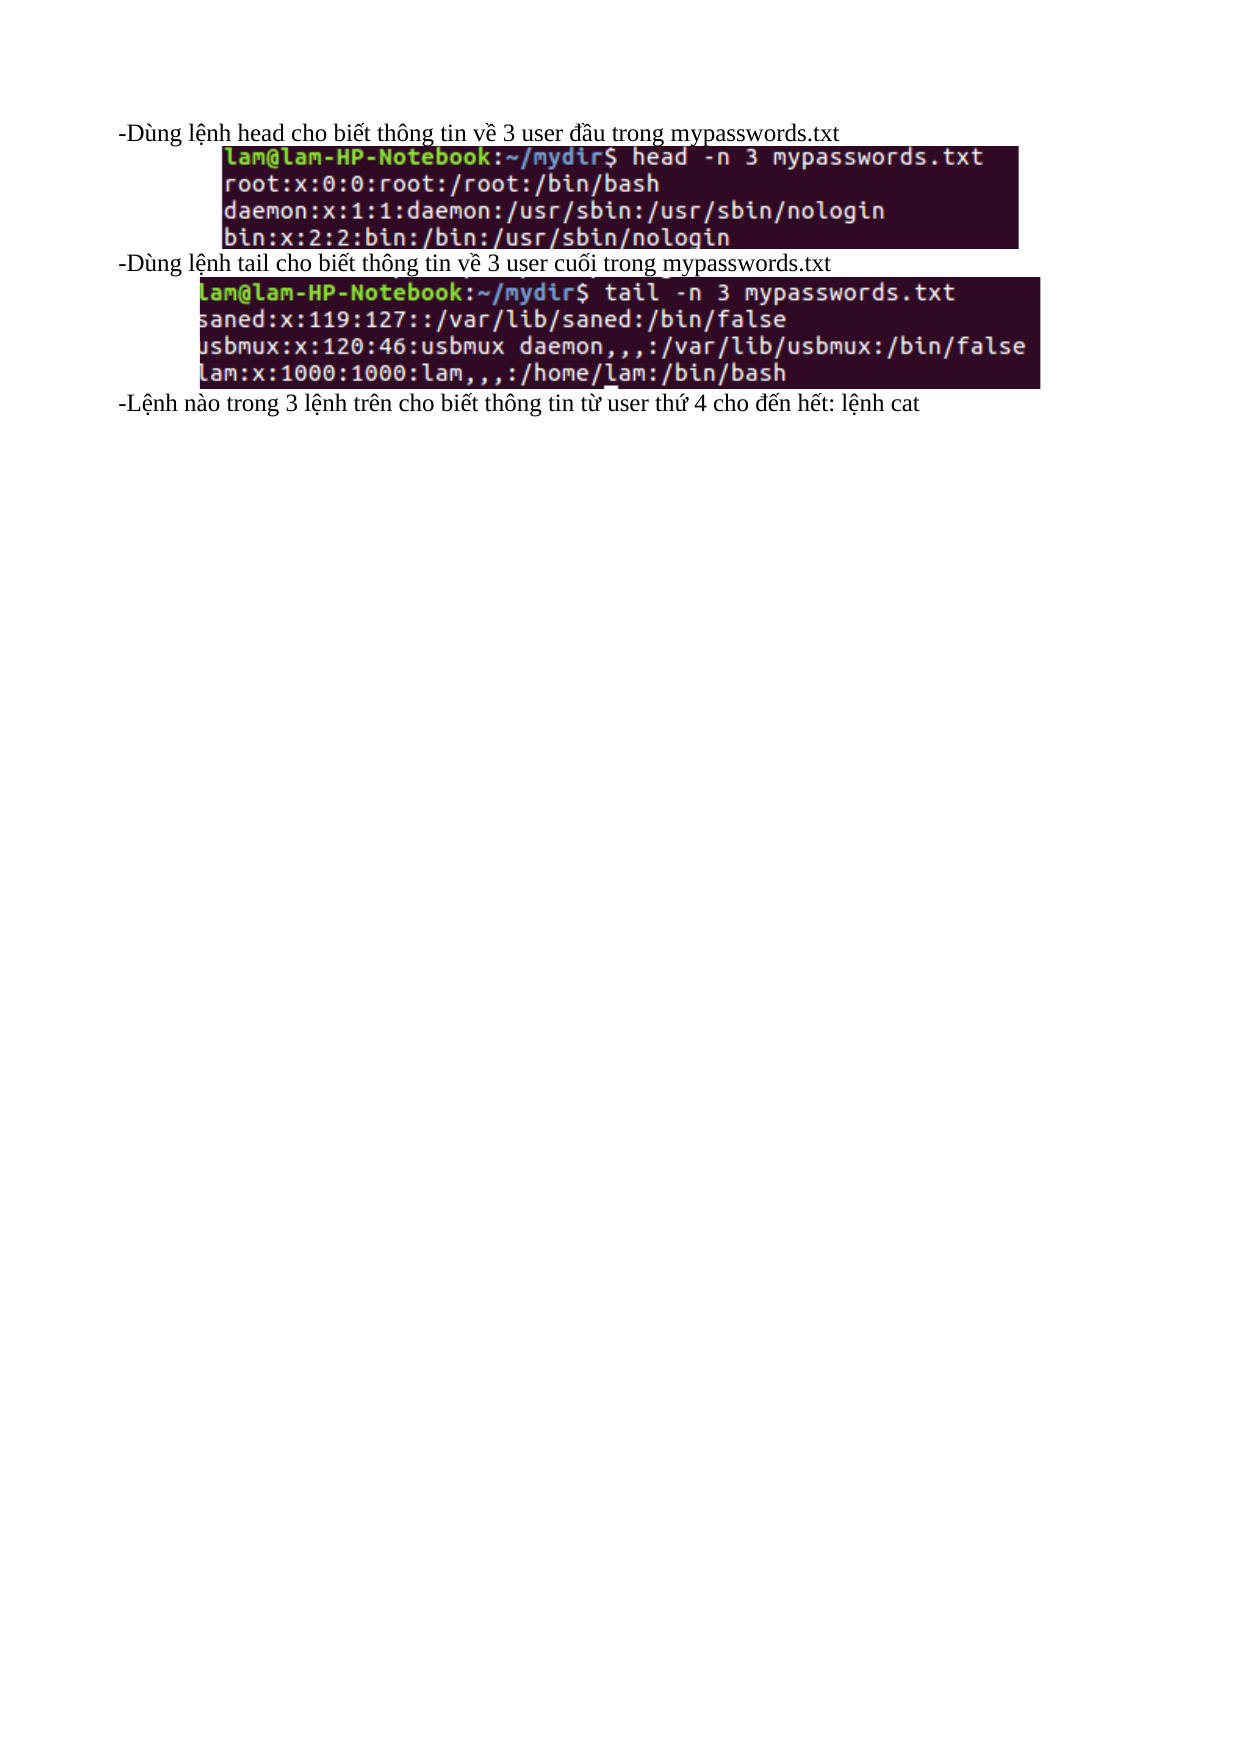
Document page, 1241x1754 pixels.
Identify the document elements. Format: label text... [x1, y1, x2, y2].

picture [199, 277, 1041, 389]
picture [221, 146, 1019, 249]
text -Lệnh nào trong 3 lệnh trên cho biết thông tin từ user thứ 4 cho đến hết: lệnh cat [118, 277, 1122, 417]
text -Dùng lệnh tail cho biết thông tin về 3 user cuối trong mypasswords.txt [118, 147, 1122, 277]
text -Dùng lệnh head cho biết thông tin về 3 user đầu trong mypasswords.txt [118, 118, 1122, 147]
